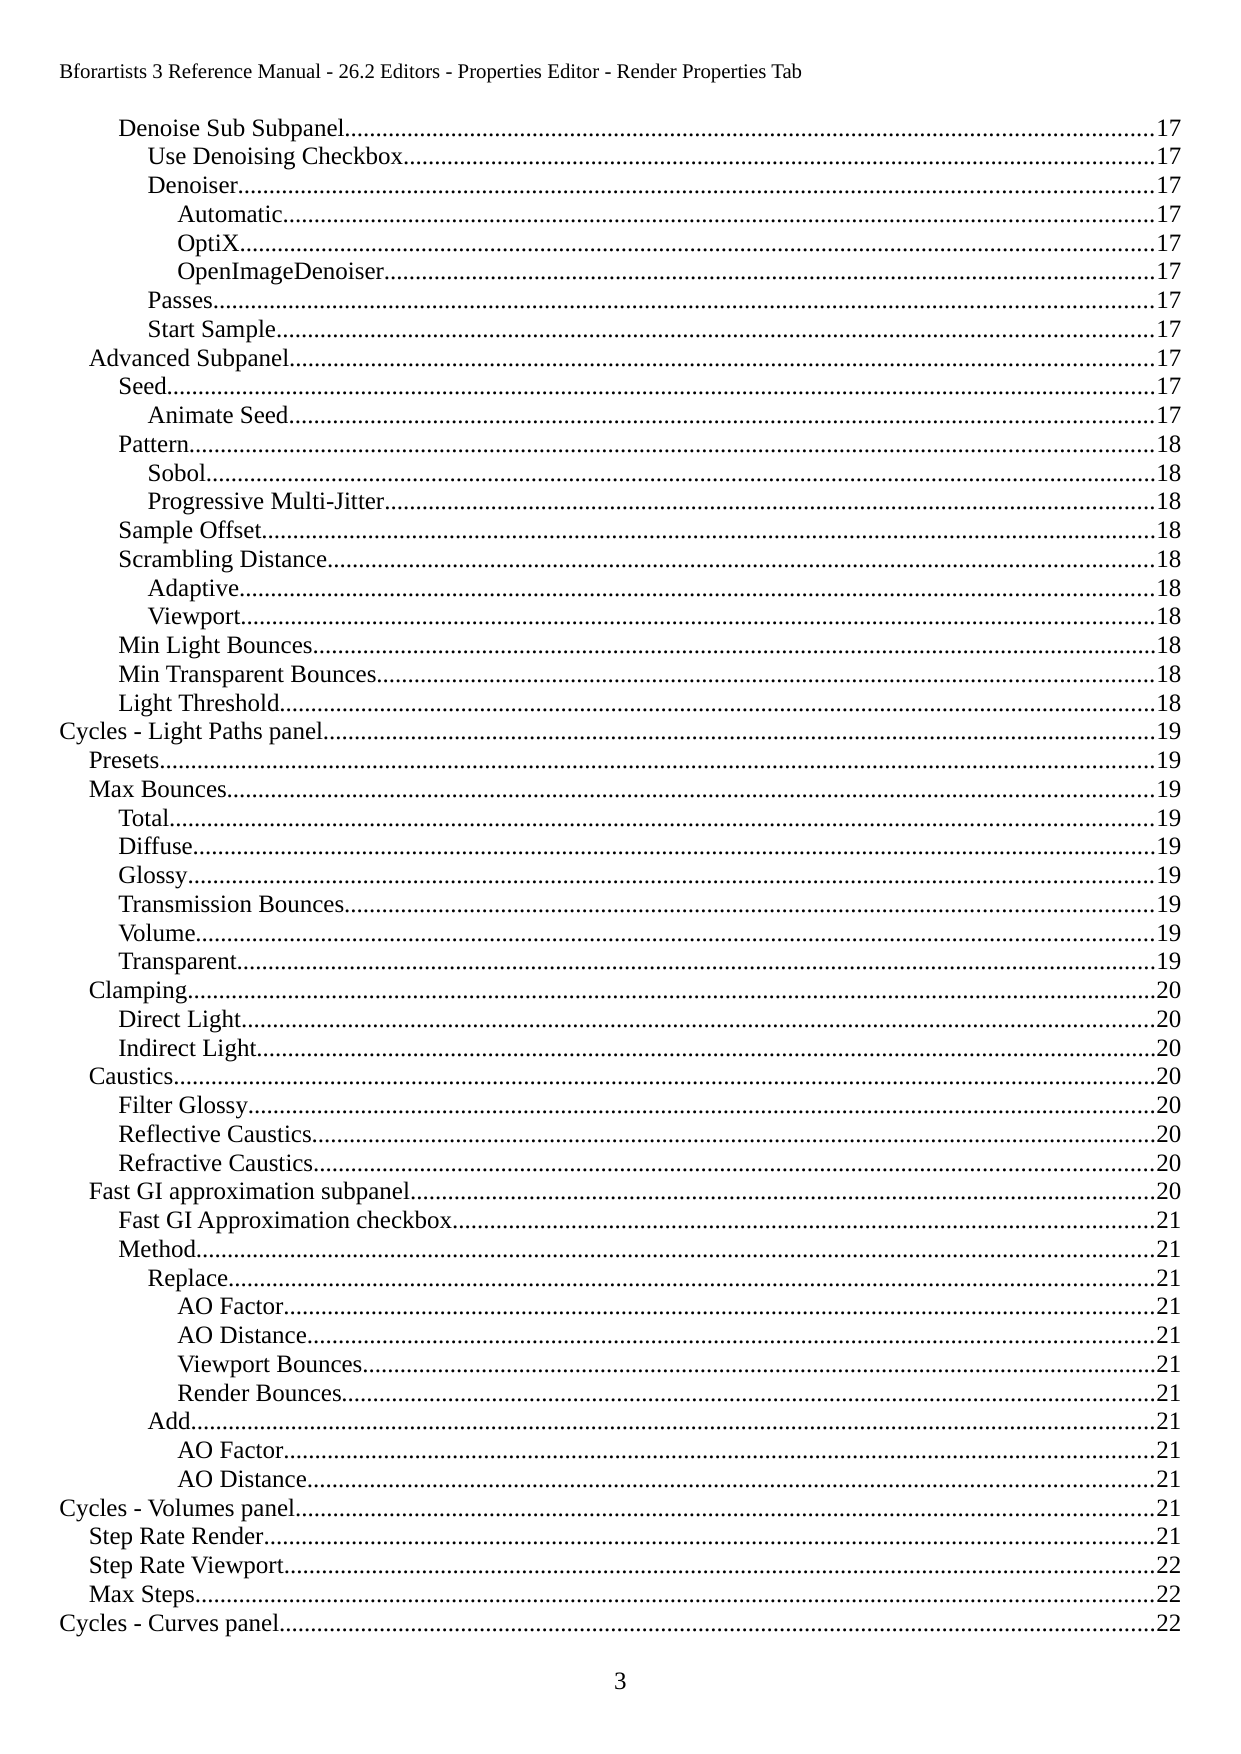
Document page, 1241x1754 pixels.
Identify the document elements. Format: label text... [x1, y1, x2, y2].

text Viewport Bounces 21 [177, 1349, 1181, 1378]
text Denoise Sub Subpanel 17 [118, 113, 1181, 141]
text AO Factor 21 [177, 1291, 1181, 1320]
text Automatic 17 [177, 199, 1181, 228]
text Presets 19 [88, 745, 1181, 774]
text Denoiser 17 [147, 170, 1181, 199]
text AO Factor 21 [177, 1435, 1181, 1464]
text Sobol 18 [147, 458, 1181, 486]
text Diffuse 19 [118, 831, 1181, 860]
text Advanced Subpanel 17 [88, 343, 1181, 371]
text Refractive Caustics 20 [118, 1148, 1181, 1176]
text Passes 17 [147, 285, 1181, 314]
text Pattern 18 [118, 429, 1181, 458]
text Method 21 [118, 1234, 1181, 1263]
text Seed 17 [118, 371, 1181, 400]
text Viewport 18 [147, 601, 1181, 630]
text Reflective Caustics 20 [118, 1119, 1181, 1148]
text Sample Offset 18 [118, 515, 1181, 544]
text Direct Light 20 [118, 1004, 1181, 1033]
text Volume 19 [118, 918, 1181, 946]
text Filter Glossy 20 [118, 1090, 1181, 1119]
text OpenImageDenoiser 17 [177, 256, 1181, 285]
text Cycles - Curves panel 22 [59, 1608, 1181, 1636]
text Animate Seed 17 [147, 400, 1181, 429]
text Total 19 [118, 803, 1181, 831]
text Indirect Light 20 [118, 1033, 1181, 1061]
text Light Threshold 18 [118, 688, 1181, 716]
text Progressive Multi-Jitter 18 [147, 486, 1181, 515]
text Fast GI Approximation checkbox 21 [118, 1205, 1181, 1234]
text Min Transparent Bounces 18 [118, 659, 1181, 688]
text OptiX 17 [177, 228, 1181, 256]
text Clamping 20 [88, 975, 1181, 1004]
text Replace 21 [147, 1263, 1181, 1291]
text AO Distance 21 [177, 1464, 1181, 1493]
text Fast GI approximation subpanel 20 [88, 1176, 1181, 1205]
text Transparent 19 [118, 946, 1181, 975]
text Cycles - Light Paths panel 19 [59, 716, 1181, 745]
text Max Steps 22 [88, 1579, 1181, 1608]
text Cycles - Volumes panel 21 [59, 1493, 1181, 1521]
text Max Bounces 19 [88, 774, 1181, 803]
text Add 21 [147, 1406, 1181, 1435]
text Transmission Bounces 19 [118, 889, 1181, 918]
text Start Sample 17 [147, 314, 1181, 343]
text Adaptive 18 [147, 573, 1181, 601]
text Caustics 20 [88, 1061, 1181, 1090]
text AO Distance 21 [177, 1320, 1181, 1349]
text Step Rate Render 21 [88, 1521, 1181, 1550]
text Glossy 19 [118, 860, 1181, 889]
text Render Bounces 21 [177, 1378, 1181, 1406]
text Step Rate Viewport 22 [88, 1550, 1181, 1579]
text Use Denoising Checkbox 17 [147, 141, 1181, 170]
text Scrambling Distance 18 [118, 544, 1181, 573]
text Min Light Bounces 18 [118, 630, 1181, 659]
